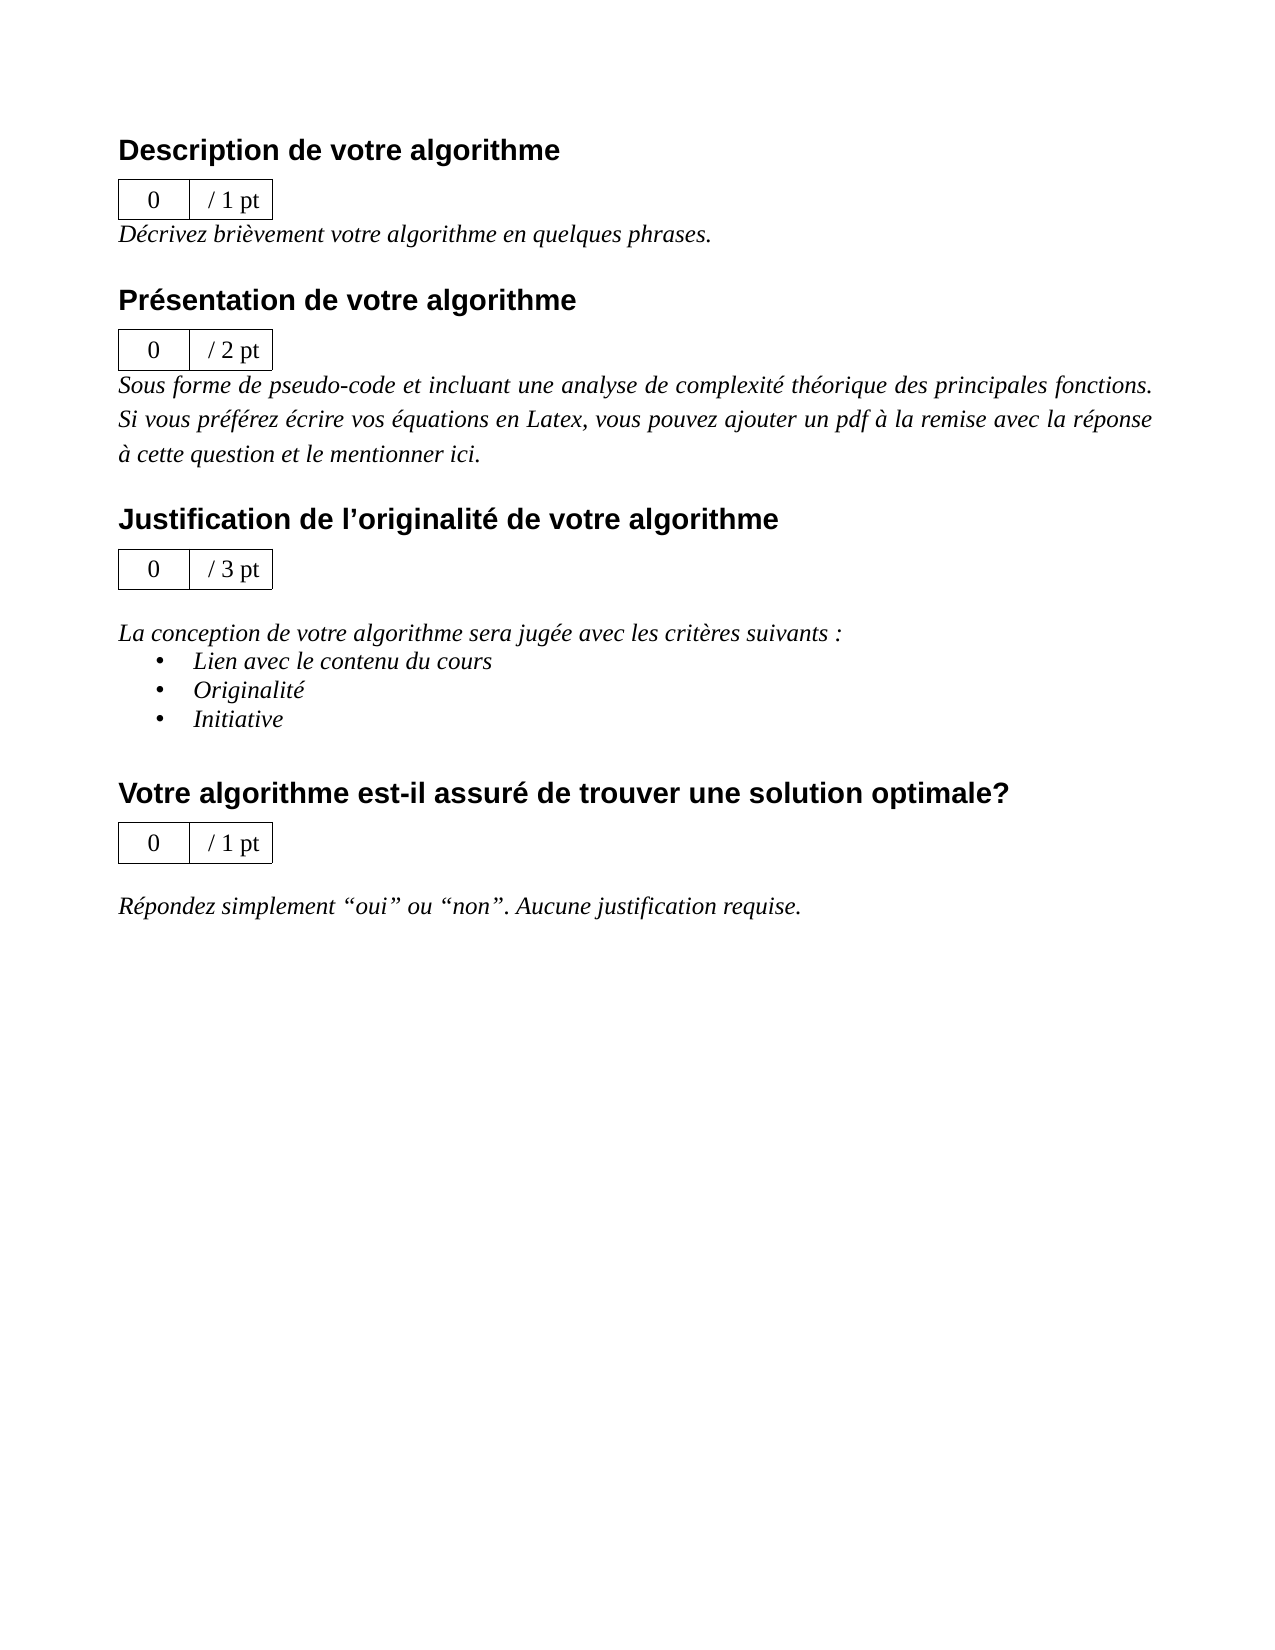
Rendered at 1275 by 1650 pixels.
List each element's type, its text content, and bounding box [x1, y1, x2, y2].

text La conception de votre algorithme sera jugée avec les critères suivants : [118, 618, 1157, 646]
table_header / 1 pt [190, 823, 272, 863]
list Lien avec le contenu du cours [156, 646, 1157, 675]
table_header / 3 pt [190, 550, 272, 589]
table_header / 1 pt [190, 180, 272, 219]
subtitle Description de votre algorithme [118, 133, 1157, 166]
subtitle Présentation de votre algorithme [118, 283, 1157, 317]
list Originalité [156, 675, 1157, 704]
table_header 0 [119, 823, 189, 863]
text Décrivez brièvement votre algorithme en quelques phrases. [118, 219, 1157, 248]
list Initiative [156, 704, 1157, 733]
table_header / 2 pt [190, 330, 272, 369]
table_header 0 [119, 330, 189, 369]
subtitle Justification de l’originalité de votre algorithme [118, 502, 1157, 536]
text Sous forme de pseudo-code et incluant une analyse de complexité théorique des principales fonctions. Si vous préférez écrire vos équations en Latex, vous pouvez ajouter un pdf à la remise avec la réponse à cette question et le mentionner ici. [118, 370, 1157, 467]
subtitle Votre algorithme est-il assuré de trouver une solution optimale? [118, 776, 1157, 810]
text Répondez simplement “oui” ou “non”. Aucune justification requise. [118, 891, 1157, 920]
table_header 0 [119, 550, 189, 589]
table_header 0 [119, 180, 189, 219]
